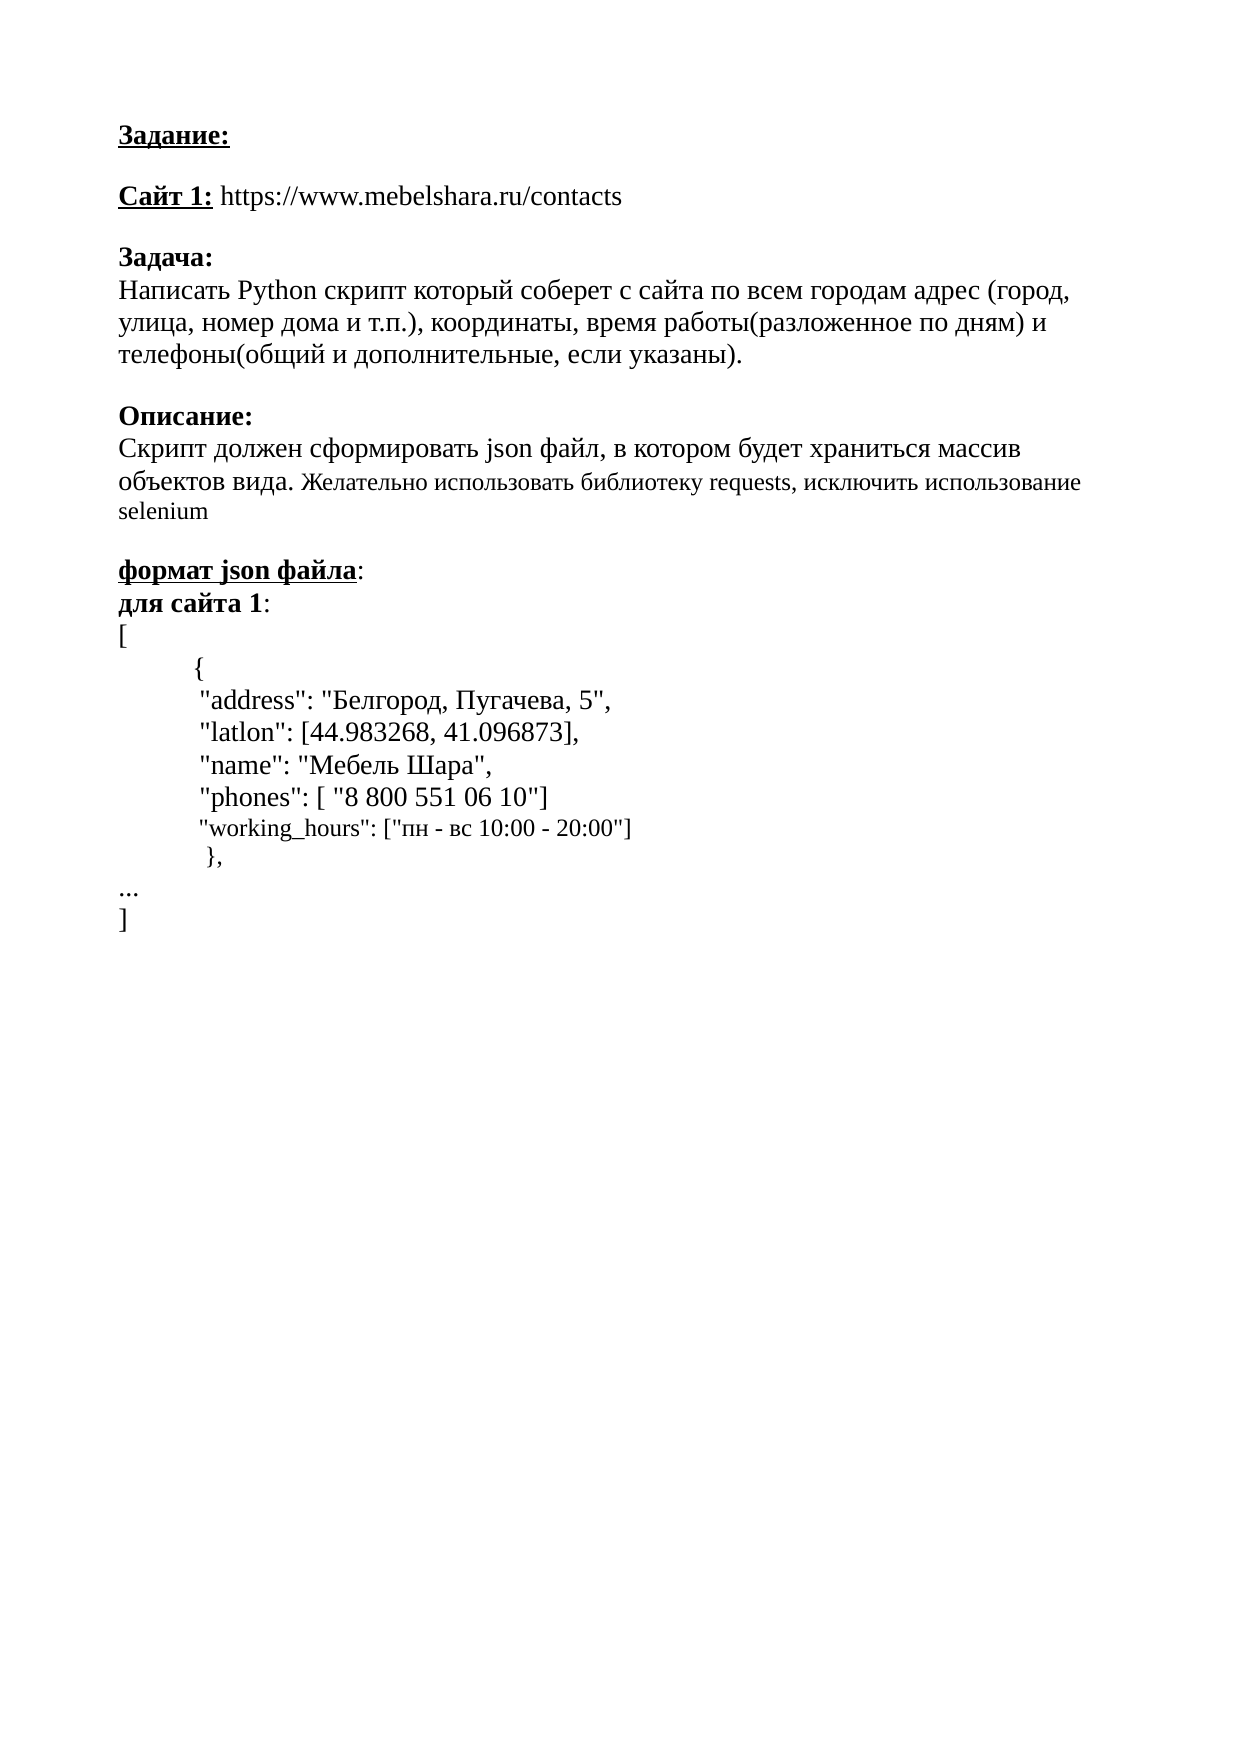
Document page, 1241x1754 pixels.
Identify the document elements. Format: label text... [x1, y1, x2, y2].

text { [118, 651, 1122, 683]
text для сайта 1: [118, 586, 1122, 618]
text ] [118, 902, 1122, 935]
text Задание: [118, 118, 1122, 151]
text Скрипт должен сформировать json файл, в котором будет храниться массив объектов вида. Желательно использовать библиотеку requests, исключить использование selenium [118, 431, 1122, 525]
text Сайт 1: https://www.mebelshara.ru/contacts [118, 179, 1122, 212]
text "name": "Мебель Шара", [118, 748, 1122, 780]
text [ [118, 618, 1122, 651]
text "latlon": [44.983268, 41.096873], [118, 715, 1122, 748]
text "working_hours": ["пн - вс 10:00 - 20:00"] [118, 813, 1122, 841]
text "address": "Белгород, Пугачева, 5", [118, 683, 1122, 715]
text формат json файла: [118, 553, 1122, 586]
text Описание: [118, 399, 1122, 431]
text Задача: [118, 240, 1122, 273]
text ... [118, 870, 1122, 902]
text }, [118, 841, 1122, 870]
text Написать Python скрипт который соберет с сайта по всем городам адрес (город, улица, номер дома и т.п.), координаты, время работы(разложенное по дням) и телефоны(общий и дополнительные, если указаны). [118, 273, 1122, 370]
text "phones": [ "8 800 551 06 10"] [118, 780, 1122, 813]
